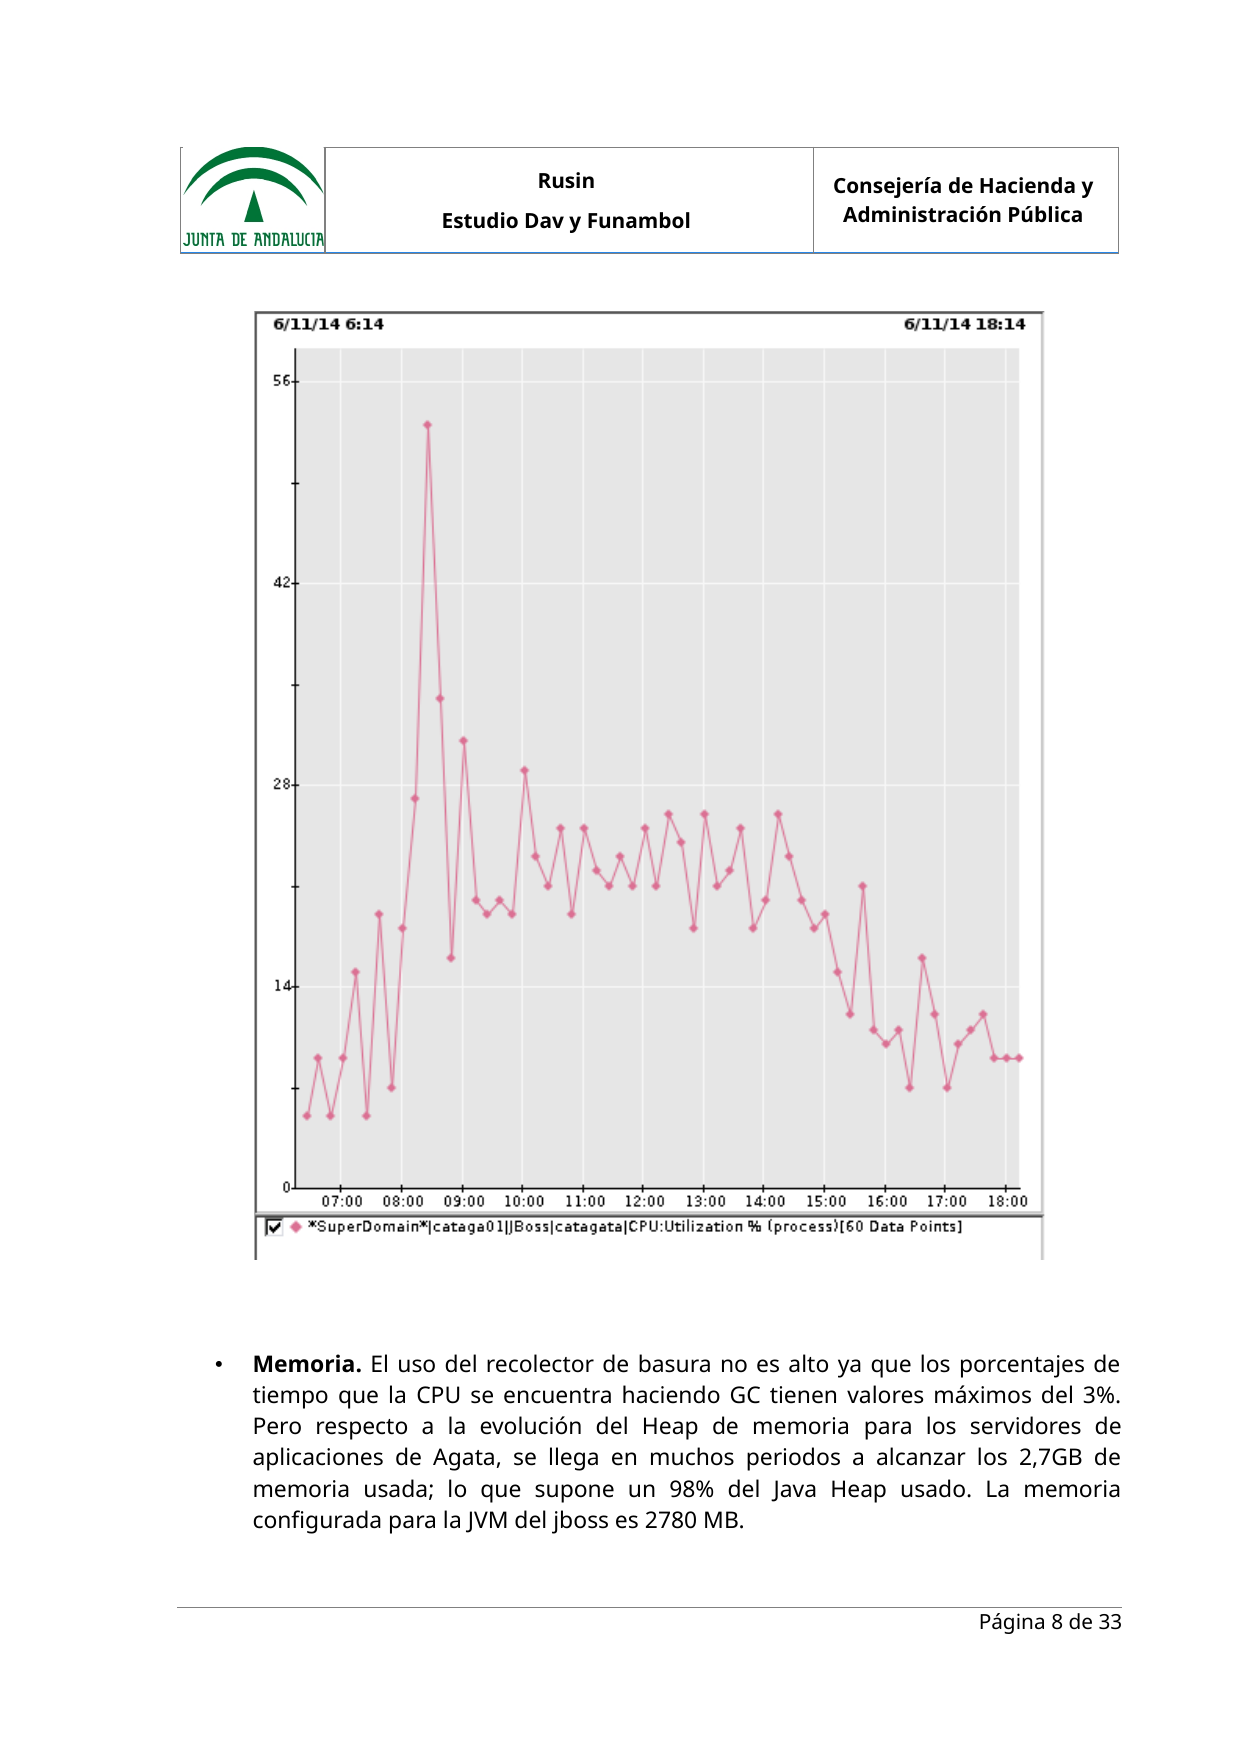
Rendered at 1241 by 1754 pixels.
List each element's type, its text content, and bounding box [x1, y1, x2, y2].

picture [254, 311, 1045, 1260]
picture [183, 147, 324, 246]
list Memoria. El uso del recolector de basura no es alto ya que los porcentajes de tiempo que la CPU se encuentra haciendo GC tienen valores máximos del 3%. Pero respecto a la evolución del Heap de memoria para los servidores de aplicaciones de Agata, se llega en muchos periodos a alcanzar los 2,7GB de memoria usada; lo que supone un 98% del Java Heap usado. La memoria configurada para la JVM del jboss es 2780 MB. [215, 1347, 1122, 1535]
